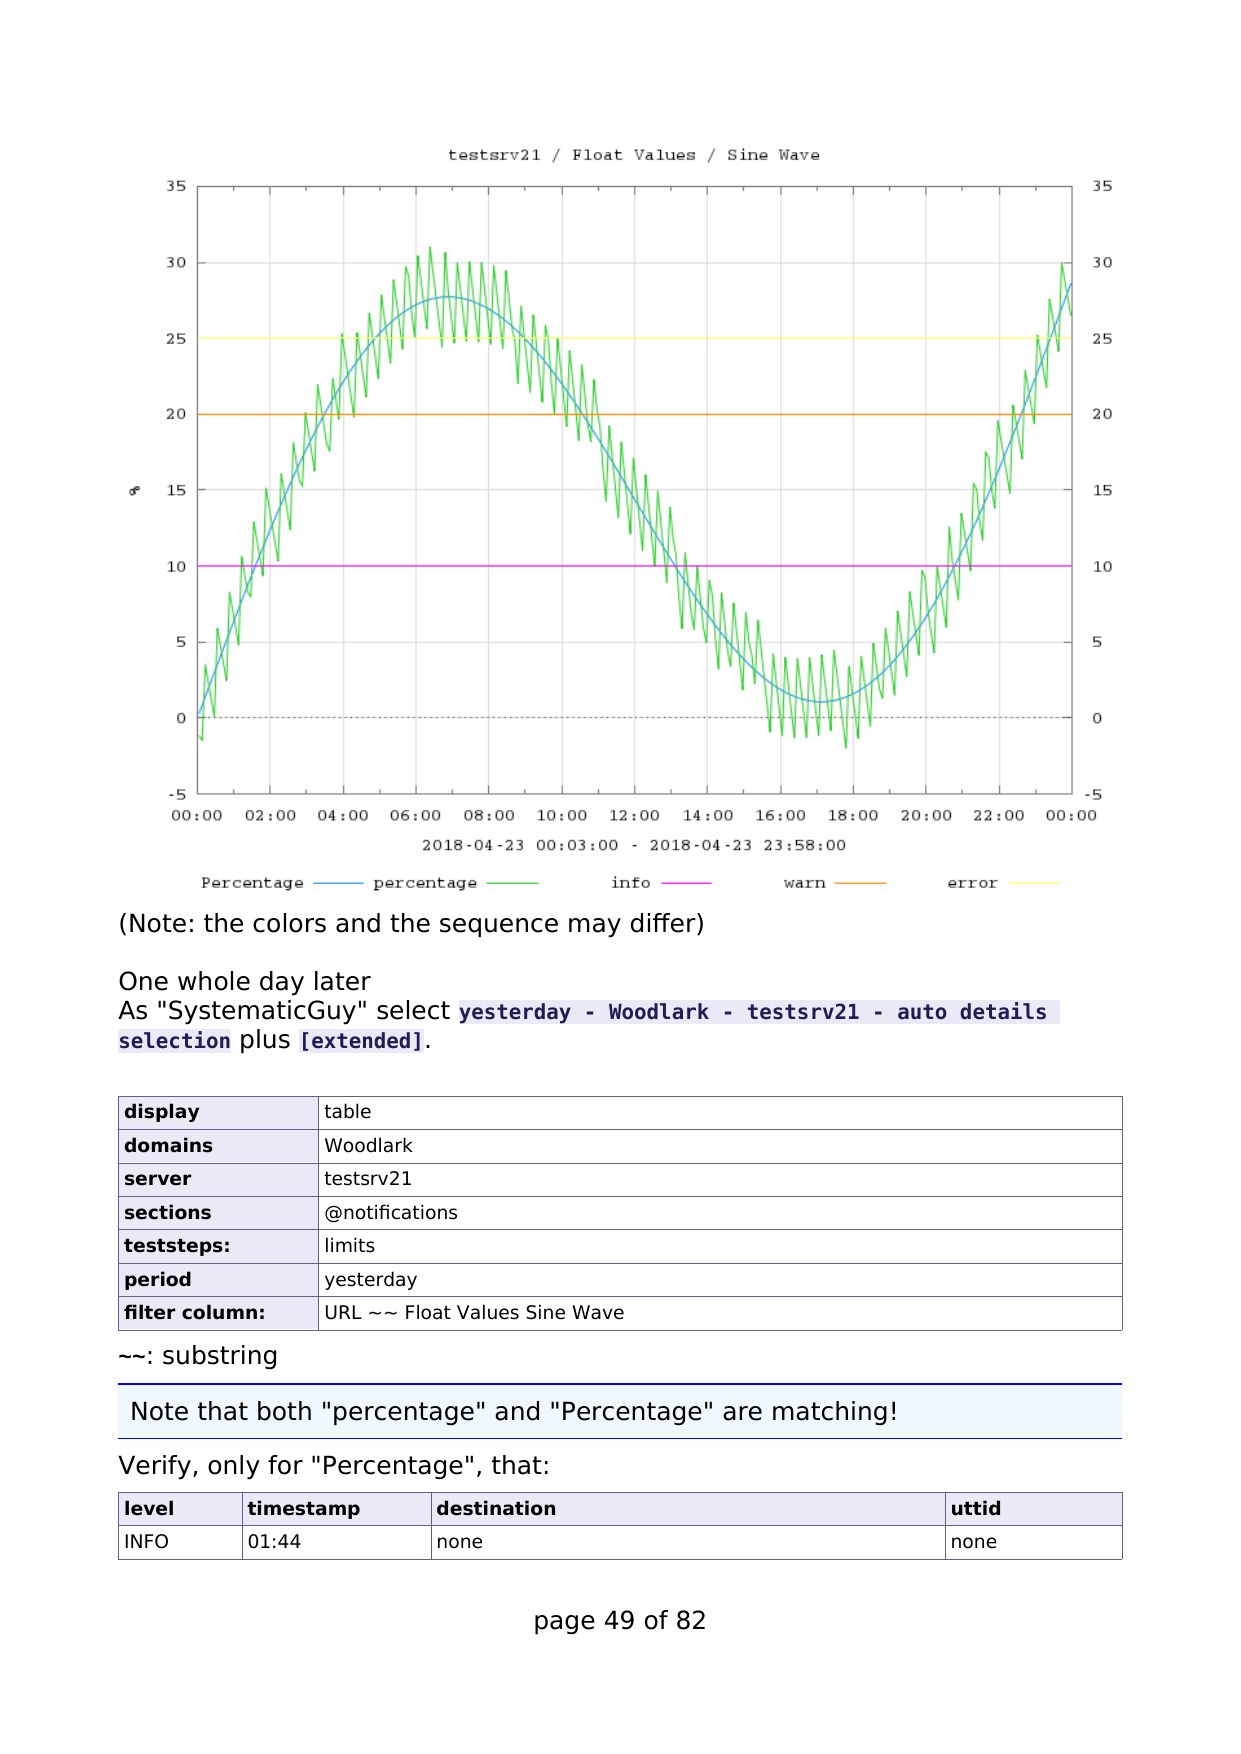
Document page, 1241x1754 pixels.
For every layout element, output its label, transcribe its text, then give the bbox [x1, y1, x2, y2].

table_cell filter column: [119, 1297, 318, 1329]
text As "SystematicGuy" select yesterday - Woodlark - testsrv21 - auto details selection plus [extended]. [118, 996, 1122, 1054]
table_header display [119, 1097, 318, 1129]
table_header level [119, 1493, 242, 1525]
table_cell @notifications [319, 1197, 1122, 1229]
table_cell none [432, 1526, 945, 1559]
table_cell domains [119, 1130, 318, 1162]
table_cell testsrv21 [319, 1164, 1122, 1196]
text (Note: the colors and the sequence may differ) [118, 909, 1122, 938]
text Verify, only for "Percentage", that: [118, 1451, 1122, 1480]
text Note that both "percentage" and "Percentage" are matching! [118, 1385, 1122, 1438]
table_cell period [119, 1264, 318, 1296]
table_cell limits [319, 1230, 1122, 1263]
table_header uttid [946, 1493, 1122, 1525]
table_cell Woodlark [319, 1130, 1122, 1162]
table_cell URL ~~ Float Values Sine Wave [319, 1297, 1122, 1329]
table_cell yesterday [319, 1264, 1122, 1296]
table_cell server [119, 1164, 318, 1196]
text ~~: substring [118, 1341, 1122, 1372]
table_cell INFO [119, 1526, 242, 1559]
picture [118, 130, 1122, 897]
table_cell teststeps: [119, 1230, 318, 1263]
text One whole day later [118, 967, 1122, 996]
table_header timestamp [243, 1493, 431, 1525]
table_cell sections [119, 1197, 318, 1229]
table_cell none [946, 1526, 1122, 1559]
table_header destination [432, 1493, 945, 1525]
table_header table [319, 1097, 1122, 1129]
table_cell 01:44 [243, 1526, 431, 1559]
